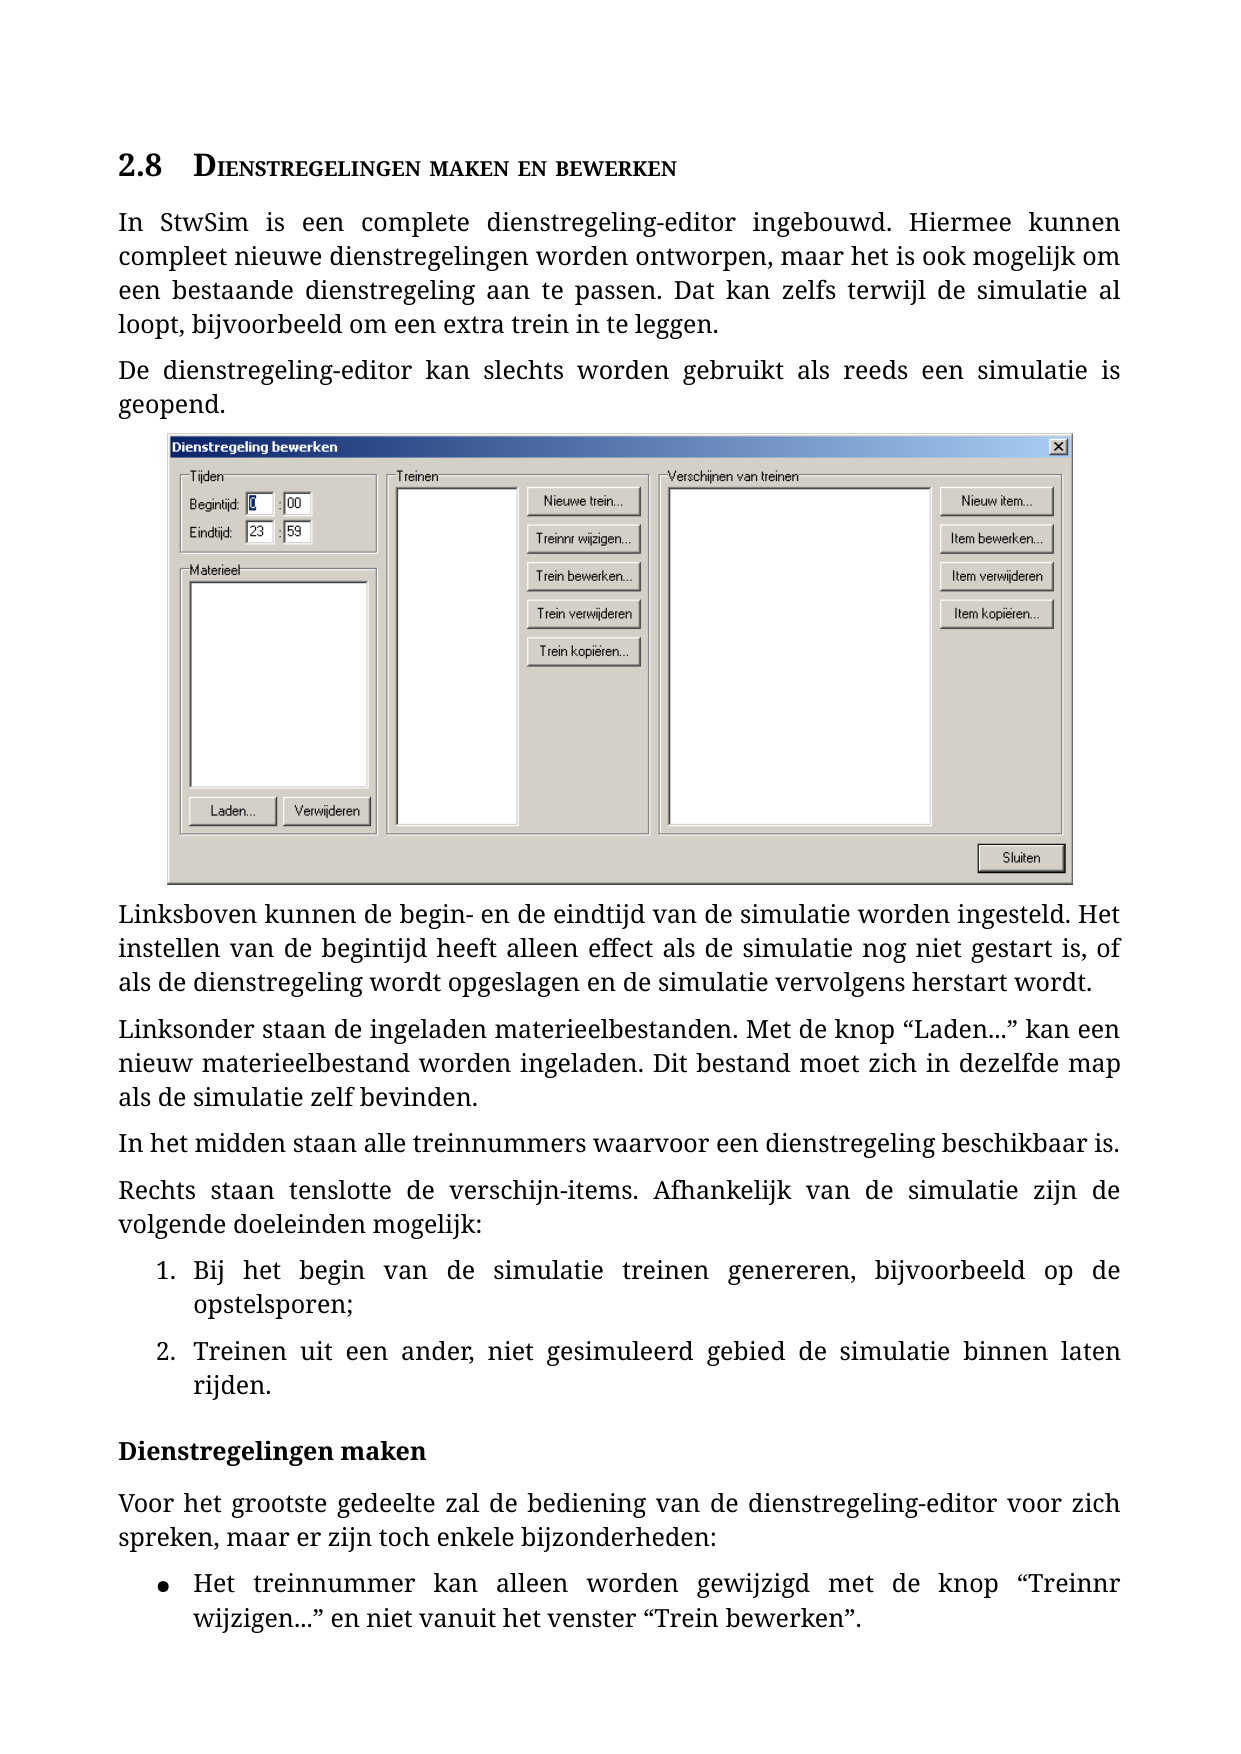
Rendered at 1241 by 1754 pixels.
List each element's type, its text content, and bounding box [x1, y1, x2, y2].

text De dienstregeling-editor kan slechts worden gebruikt als reeds een simulatie is geopend. [118, 353, 1122, 421]
subtitle Dienstregelingen maken en bewerken [118, 143, 1122, 186]
list Bij het begin van de simulatie treinen genereren, bijvoorbeeld op de opstelsporen; [156, 1253, 1122, 1321]
text Linksboven kunnen de begin- en de eindtijd van de simulatie worden ingesteld. Het instellen van de begintijd heeft alleen effect als de simulatie nog niet gestart is, of als de dienstregeling wordt opgeslagen en de simulatie vervolgens herstart wordt. [118, 897, 1122, 999]
subtitle Dienstregelingen maken [118, 1433, 1122, 1467]
text Linksonder staan de ingeladen materieelbestanden. Met de knop “Laden...” kan een nieuw materieelbestand worden ingeladen. Dit bestand moet zich in dezelfde map als de simulatie zelf bevinden. [118, 1011, 1122, 1114]
text In StwSim is een complete dienstregeling-editor ingebouwd. Hiermee kunnen compleet nieuwe dienstregelingen worden ontworpen, maar het is ook mogelijk om een bestaande dienstregeling aan te passen. Dat kan zelfs terwijl de simulatie al loopt, bijvoorbeeld om een extra trein in te leggen. [118, 204, 1122, 340]
text In het midden staan alle treinnummers waarvoor een dienstregeling beschikbaar is. [118, 1126, 1122, 1160]
text Voor het grootste gedeelte zal de bediening van de dienstregeling-editor voor zich spreken, maar er zijn toch enkele bijzonderheden: [118, 1486, 1122, 1554]
list Treinen uit een ander, niet gesimuleerd gebied de simulatie binnen laten rijden. [156, 1333, 1122, 1402]
text Rechts staan tenslotte de verschijn-items. Afhankelijk van de simulatie zijn de volgende doeleinden mogelijk: [118, 1172, 1122, 1241]
picture [167, 433, 1073, 885]
list Het treinnummer kan alleen worden gewijzigd met de knop “Treinnr wijzigen...” en niet vanuit het venster “Trein bewerken”. [156, 1566, 1122, 1634]
